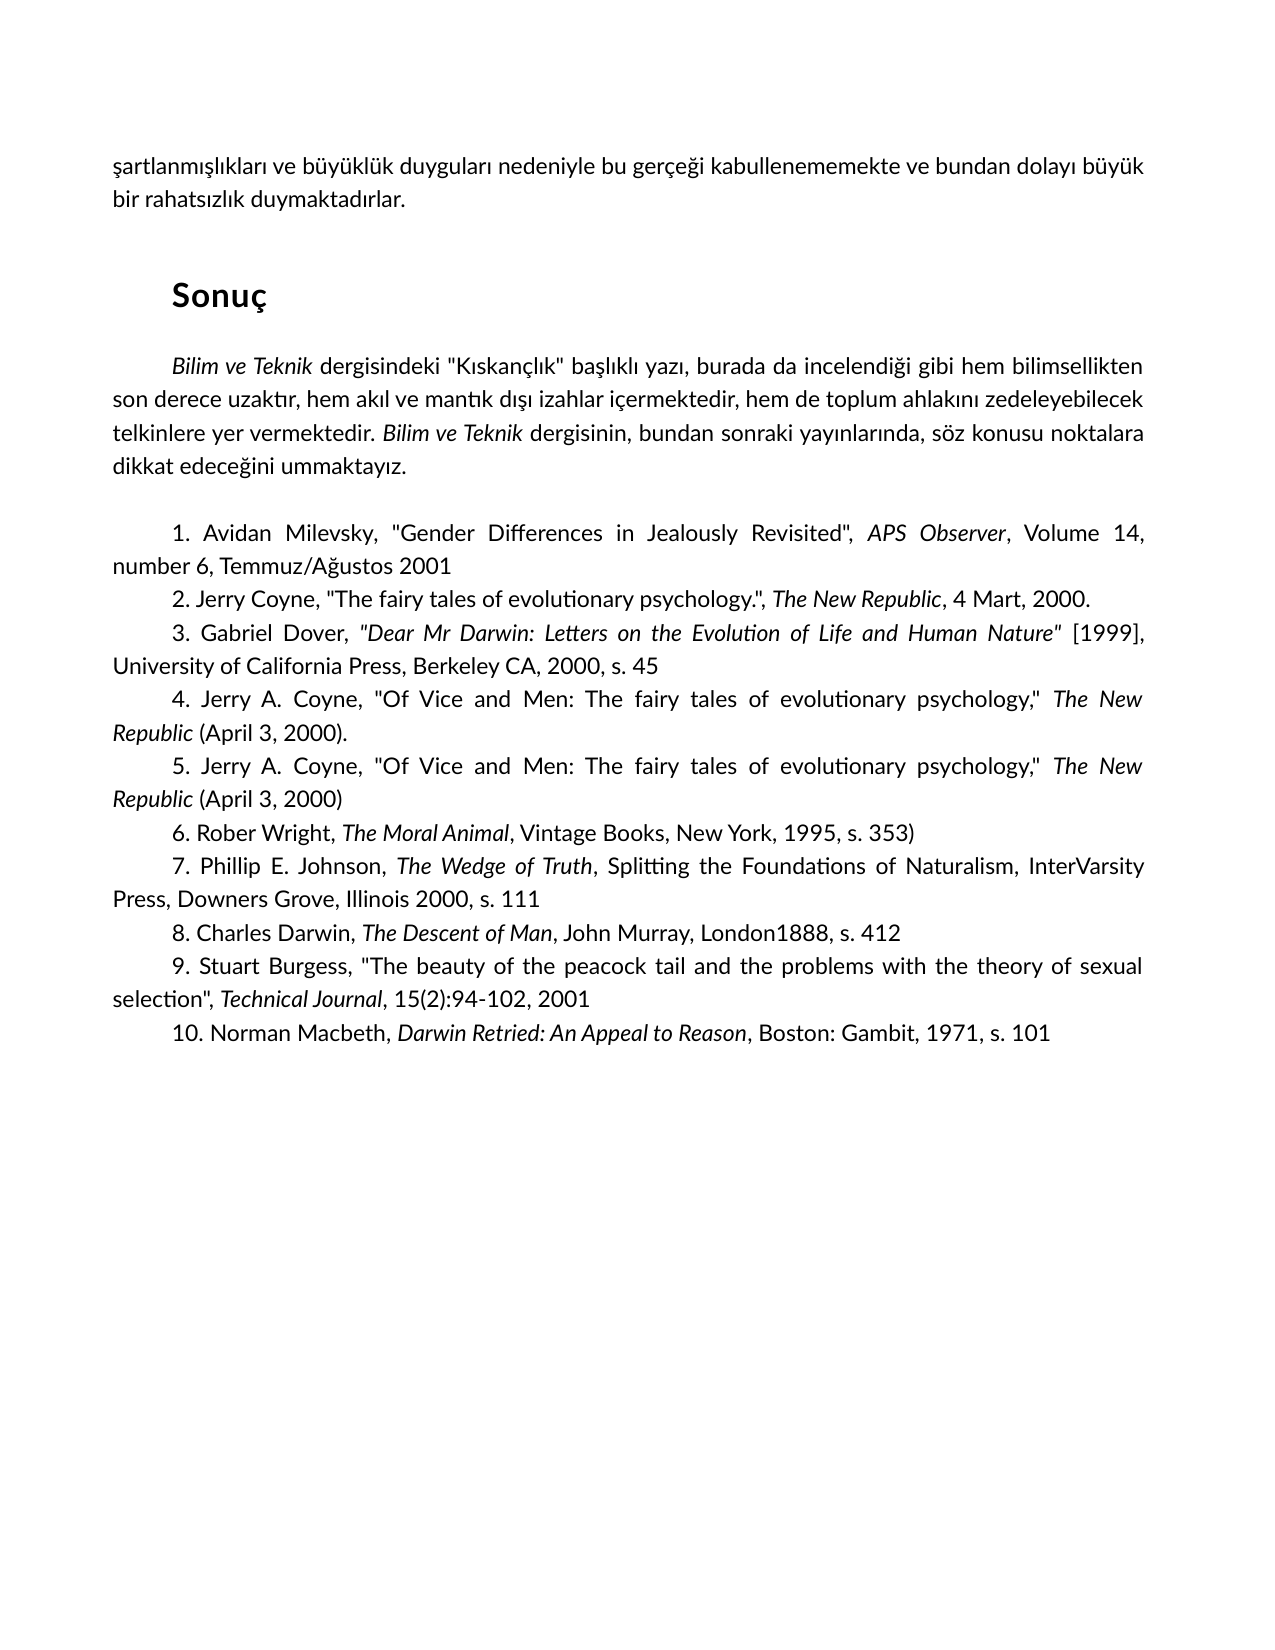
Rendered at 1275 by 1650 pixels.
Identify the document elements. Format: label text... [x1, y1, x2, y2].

text 1. Avidan Milevsky, "Gender Differences in Jealously Revisited", APS Observer, Volume 14, number 6, Temmuz/Ağustos 2001 [112, 514, 1145, 581]
text 3. Gabriel Dover, "Dear Mr Darwin: Letters on the Evolution of Life and Human Nature" [1999], University of California Press, Berkeley CA, 2000, s. 45 [112, 614, 1145, 681]
text şartlanmışlıkları ve büyüklük duyguları nedeniyle bu gerçeği kabullenememekte ve bundan dolayı büyük bir rahatsızlık duymaktadırlar. [112, 148, 1145, 214]
text 9. Stuart Burgess, "The beauty of the peacock tail and the problems with the theory of sexual selection", Technical Journal, 15(2):94-102, 2001 [112, 948, 1145, 1014]
text 10. Norman Macbeth, Darwin Retried: An Appeal to Reason, Boston: Gambit, 1971, s. 101 [112, 1014, 1145, 1048]
text 6. Rober Wright, The Moral Animal, Vintage Books, New York, 1995, s. 353) [112, 814, 1145, 848]
text 8. Charles Darwin, The Descent of Man, John Murray, London1888, s. 412 [112, 914, 1145, 948]
text 2. Jerry Coyne, "The fairy tales of evolutionary psychology.", The New Republic, 4 Mart, 2000. [112, 581, 1145, 614]
text 7. Phillip E. Johnson, The Wedge of Truth, Splitting the Foundations of Naturalism, InterVarsity Press, Downers Grove, Illinois 2000, s. 111 [112, 848, 1145, 914]
text Bilim ve Teknik dergisindeki "Kıskançlık" başlıklı yazı, burada da incelendiği gibi hem bilimsellikten son derece uzaktır, hem akıl ve mantık dışı izahlar içermektedir, hem de toplum ahlakını zedeleyebilecek telkinlere yer vermektedir. Bilim ve Teknik dergisinin, bundan sonraki yayınlarında, söz konusu noktalara dikkat edeceğini ummaktayız. [112, 348, 1145, 481]
text 5. Jerry A. Coyne, "Of Vice and Men: The fairy tales of evolutionary psychology," The New Republic (April 3, 2000) [112, 748, 1145, 814]
text Sonuç [112, 281, 1145, 314]
text 4. Jerry A. Coyne, "Of Vice and Men: The fairy tales of evolutionary psychology," The New Republic (April 3, 2000). [112, 681, 1145, 748]
